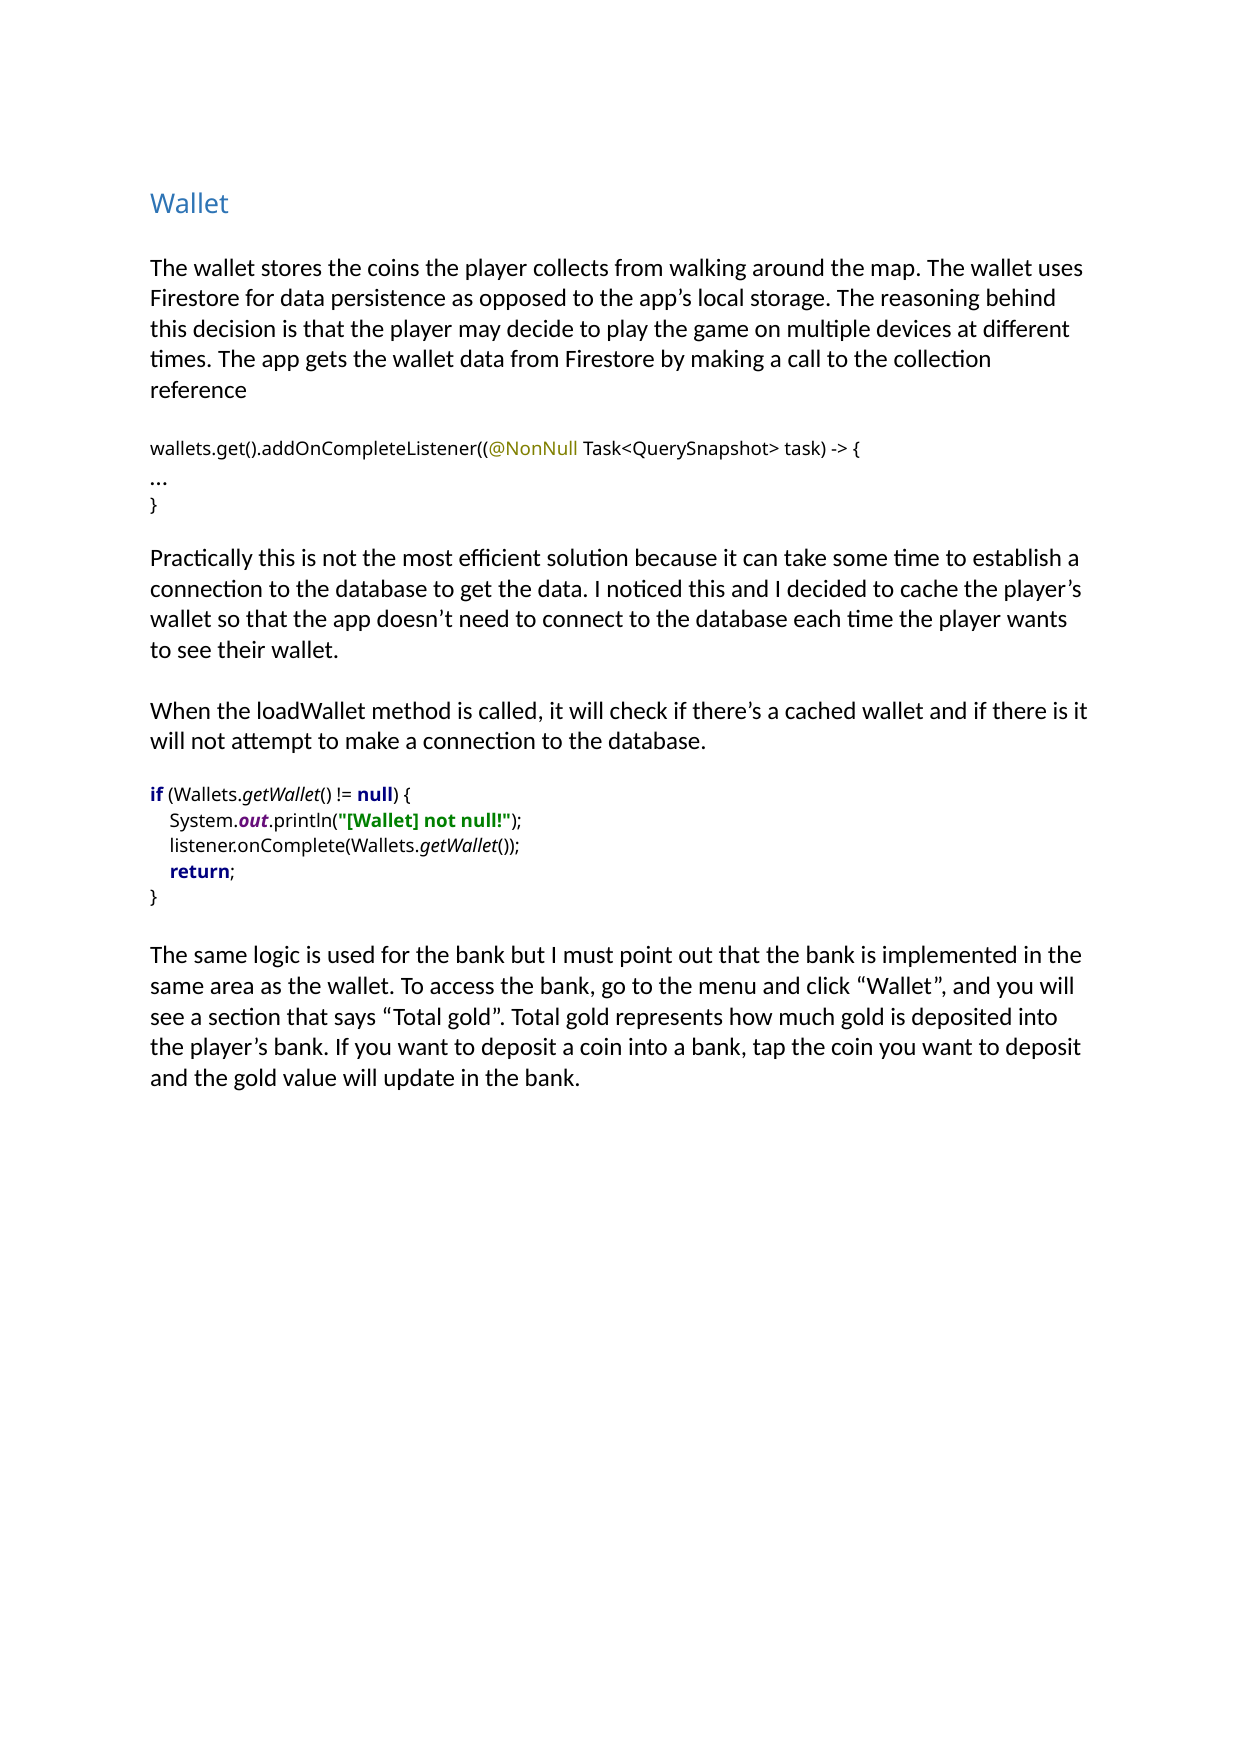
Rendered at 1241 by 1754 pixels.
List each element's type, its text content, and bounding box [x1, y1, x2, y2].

text wallets.get().addOnCompleteListener((@NonNull Task<QuerySnapshot> task) -> { [150, 435, 1090, 461]
text … [150, 461, 1090, 491]
text } [150, 491, 1090, 517]
text When the loadWallet method is called, it will check if there’s a cached wallet and if there is it will not attempt to make a connection to the database. [150, 695, 1090, 756]
text The wallet stores the coins the player collects from walking around the map. The wallet uses Firestore for data persistence as opposed to the app’s local storage. The reasoning behind this decision is that the player may decide to play the game on multiple devices at different times. The app gets the wallet data from Firestore by making a call to the collection reference [150, 252, 1090, 405]
text Practically this is not the most efficient solution because it can take some time to establish a connection to the database to get the data. I noticed this and I decided to cache the player’s wallet so that the app doesn’t need to connect to the database each time the player wants to see their wallet. [150, 542, 1090, 664]
subtitle Wallet [150, 185, 1090, 222]
text The same logic is used for the bank but I must point out that the bank is implemented in the same area as the wallet. To access the bank, go to the menu and click “Wallet”, and you will see a section that says “Total gold”. Total gold represents how much gold is deposited into the player’s bank. If you want to deposit a coin into a bank, tap the coin you want to deposit and the gold value will update in the bank. [150, 939, 1090, 1092]
text if (Wallets.getWallet() != null) { System.out.println("[Wallet] not null!"); listener.onComplete(Wallets.getWallet()); return; } [150, 781, 1090, 909]
